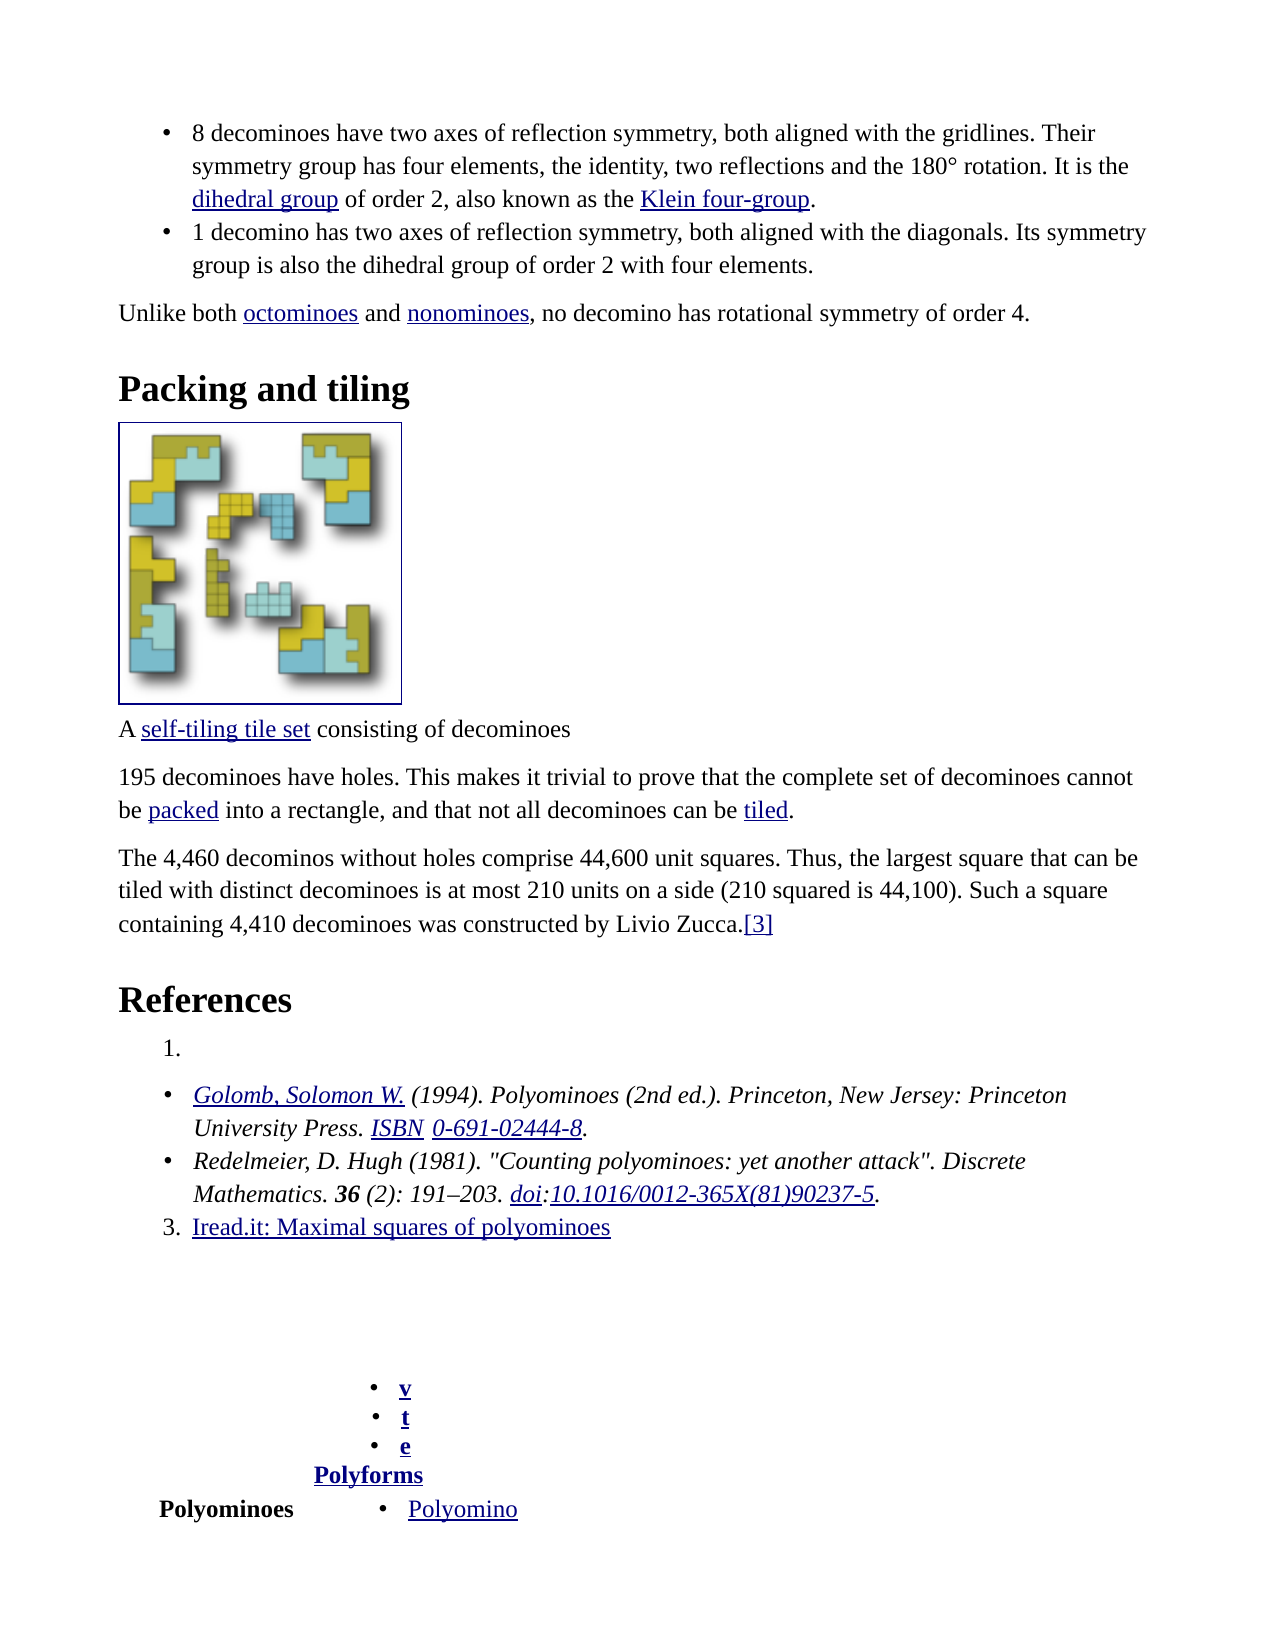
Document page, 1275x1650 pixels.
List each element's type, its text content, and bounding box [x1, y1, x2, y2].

list Redelmeier, D. Hugh (1981). "Counting polyominoes: yet another attack". Discrete Mathematics. 36 (2): 191–203. doi:10.1016/0012-365X(81)90237-5. [164, 1146, 1157, 1208]
table_cell Polyominoes [118, 1491, 334, 1526]
list 1 decomino has two axes of reflection symmetry, both aligned with the diagonals. Its symmetry group is also the dihedral group of order 2 with four elements. [162, 217, 1157, 279]
list 8 decominoes have two axes of reflection symmetry, both aligned with the gridlines. Their symmetry group has four elements, the identity, two reflections and the 180° rotation. It is the dihedral group of order 2, also known as the Klein four-group. [162, 118, 1157, 213]
picture [120, 423, 401, 703]
text A self-tiling tile set consisting of decominoes [118, 714, 1157, 743]
table_cell Polyomino Domino Tromino Tetromino Pentomino Hexomino Heptomino Octomino Nonomino Decomino [334, 1491, 618, 1526]
text The 4,460 decominos without holes comprise 44,600 unit squares. Thus, the largest square that can be tiled with distinct decominoes is at most 210 units on a side (210 squared is 44,100). Such a square containing 4,410 decominoes was constructed by Livio Zucca.[3] [118, 843, 1157, 937]
subtitle References [118, 977, 1157, 1020]
text 195 decominoes have holes. This makes it trivial to prove that the complete set of decominoes cannot be packed into a rectangle, and that not all decominoes can be tiled. [118, 762, 1157, 824]
list Iread.it: Maximal squares of polyominoes [162, 1212, 1157, 1241]
table_header [118, 1260, 136, 1271]
table_header v t e Polyforms [118, 1371, 618, 1491]
subtitle Packing and tiling [118, 366, 1157, 409]
list Golomb, Solomon W. (1994). Polyominoes (2nd ed.). Princeton, New Jersey: Princeton University Press. ISBN 0-691-02444-8. [164, 1080, 1157, 1142]
text Unlike both octominoes and nonominoes, no decomino has rotational symmetry of order 4. [118, 298, 1157, 327]
